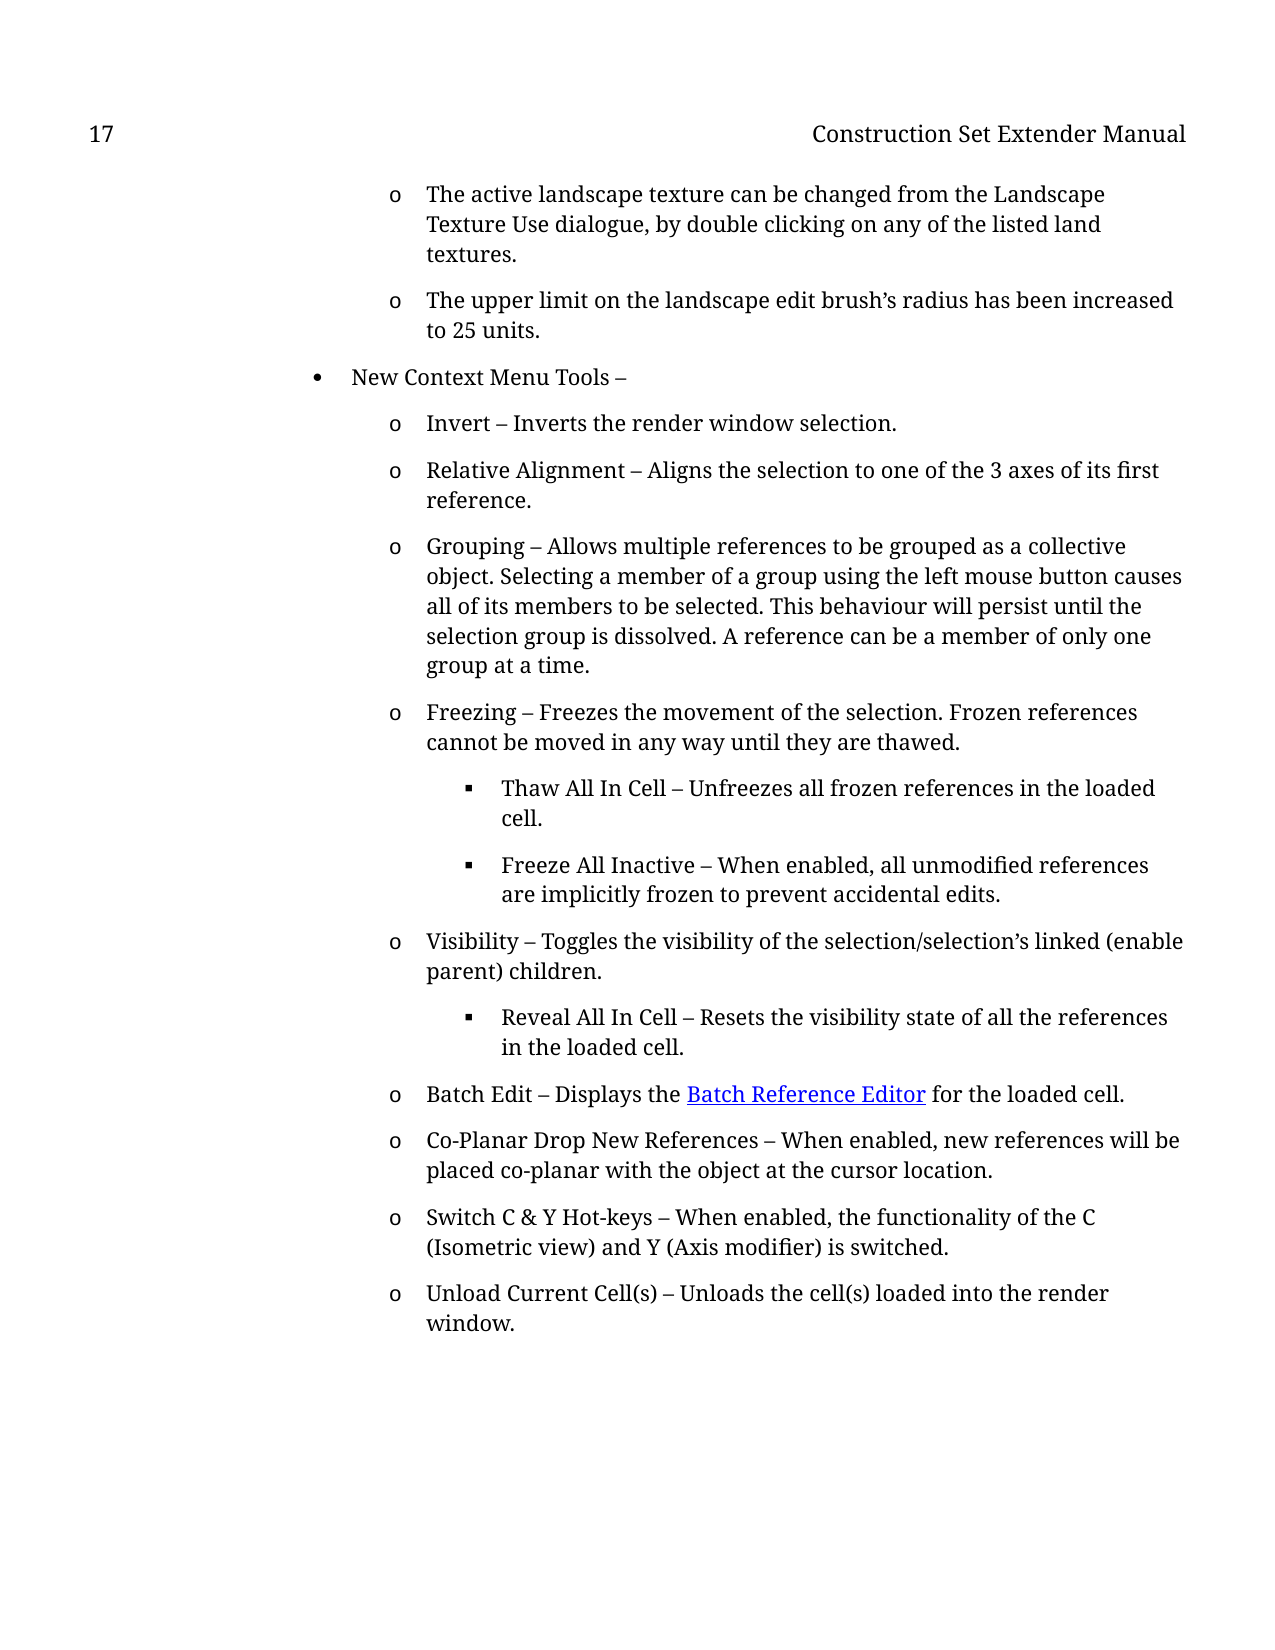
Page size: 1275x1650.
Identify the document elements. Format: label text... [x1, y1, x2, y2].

list Relative Alignment – Aligns the selection to one of the 3 axes of its first reference. [388, 455, 1186, 514]
list Visibility – Toggles the visibility of the selection/selection’s linked (enable parent) children. [388, 926, 1186, 986]
list The active landscape texture can be changed from the Landscape Texture Use dialogue, by double clicking on any of the listed land textures. [388, 179, 1186, 268]
list The upper limit on the landscape edit brush’s radius has been increased to 25 units. [388, 285, 1186, 345]
list Freeze All Inactive – When enabled, all unmodified references are implicitly frozen to prevent accidental edits. [463, 850, 1186, 909]
list Invert – Inverts the render window selection. [388, 408, 1186, 438]
list Reveal All In Cell – Resets the visibility state of all the references in the loaded cell. [463, 1002, 1186, 1062]
list Switch C & Y Hot-keys – When enabled, the functionality of the C (Isometric view) and Y (Axis modifier) is switched. [388, 1202, 1186, 1262]
list Co-Planar Drop New References – When enabled, new references will be placed co-planar with the object at the cursor location. [388, 1125, 1186, 1185]
list Batch Edit – Displays the Batch Reference Editor for the loaded cell. [388, 1079, 1186, 1109]
list Unload Current Cell(s) – Unloads the cell(s) loaded into the render window. [388, 1278, 1186, 1338]
list New Context Menu Tools – [313, 362, 1186, 391]
list Grouping – Allows multiple references to be grouped as a collective object. Selecting a member of a group using the left mouse button causes all of its members to be selected. This behaviour will persist until the selection group is dissolved. A reference can be a member of only one group at a time. [388, 531, 1186, 680]
list Thaw All In Cell – Unfreezes all frozen references in the loaded cell. [463, 773, 1186, 833]
list Freezing – Freezes the movement of the selection. Frozen references cannot be moved in any way until they are thawed. [388, 697, 1186, 757]
